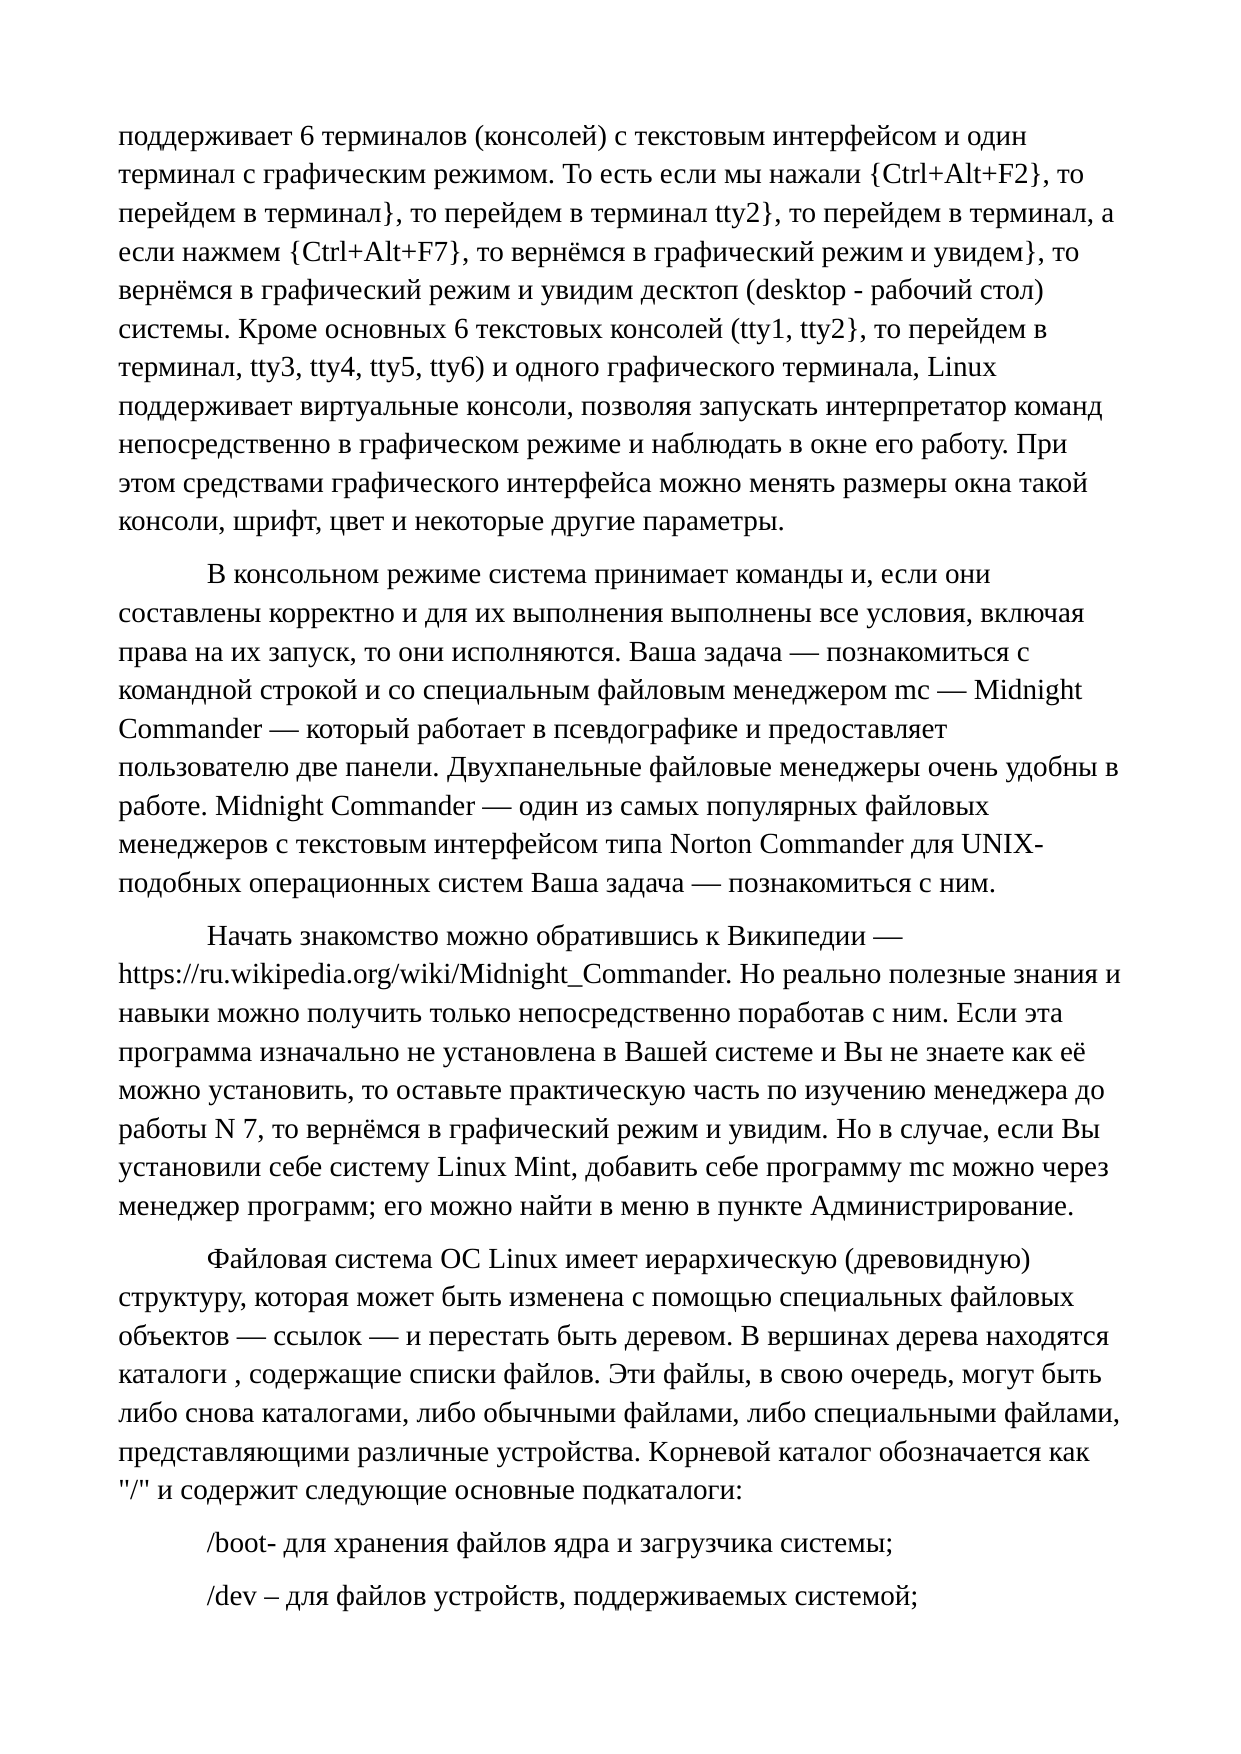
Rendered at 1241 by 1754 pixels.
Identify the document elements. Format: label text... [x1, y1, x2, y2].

text Файловая система ОС Linux имеет иерархическую (древовидную) структуру, которая может быть изменена с помощью специальных файловых объектов — ссылок — и перестать быть деревом. В вершинах дерева находятся каталоги , содержащие списки файлов. Эти файлы, в свою очередь, могут быть либо снова каталогами, либо обычными файлами, либо специальными файлами, представляющими различные устройства. Kорневой каталог обозначается как "/" и содержит следующие основные подкаталоги: [118, 1241, 1122, 1506]
text /dev – для файлов устройств, поддерживаемых системой; [118, 1578, 1122, 1612]
text /boot- для хранения файлов ядра и загрузчика системы; [118, 1525, 1122, 1559]
text Начать знакомство можно обратившись к Википедии — https://ru.wikipedia.org/wiki/Midnight_Commander. Но реально полезные знания и навыки можно получить только непосредственно поработав с ним. Если эта программа изначально не установлена в Вашей системе и Вы не знаете как её можно установить, то оставьте практическую часть по изучению менеджера до работы N 7, то вернёмся в графический режим и увидим. Но в случае, если Вы установили себе систему Linux Mint, добавить себе программу mc можно через менеджер программ; его можно найти в меню в пункте Администрирование. [118, 918, 1122, 1221]
text поддерживает 6 терминалов (консолей) с текстовым интерфейсом и один терминал с графическим режимом. То есть если мы нажали {Сtrl+Alt+F2}, то перейдем в терминал}, то перейдем в терминал tty2}, то перейдем в терминал, а если нажмем {Сtrl+Alt+F7}, то вернёмся в графический режим и увидем}, то вернёмся в графический режим и увидим десктоп (desktop - рабочий стол) системы. Кроме основных 6 текстовых консолей (tty1, tty2}, то перейдем в терминал, tty3, tty4, tty5, tty6) и одного графического терминала, Linux поддерживает виртуальные консоли, позволяя запускать интерпретатор команд непосредственно в графическом режиме и наблюдать в окне его работу. При этом средствами графического интерфейса можно менять размеры окна такой консоли, шрифт, цвет и некоторые другие параметры. [118, 118, 1122, 537]
text В консольном режиме система принимает команды и, если они составлены корректно и для их выполнения выполнены все условия, включая права на их запуск, то они исполняются. Ваша задача — познакомиться с командной строкой и со специальным файловым менеджером mc — Midnight Commander — который работает в псевдографике и предоставляет пользователю две панели. Двухпанельные файловые менеджеры очень удобны в работе. Midnight Commander — один из самых популярных файловых менеджеров с текстовым интерфейсом типа Norton Commander для UNIX-подобных операционных систем Ваша задача — познакомиться с ним. [118, 557, 1122, 898]
